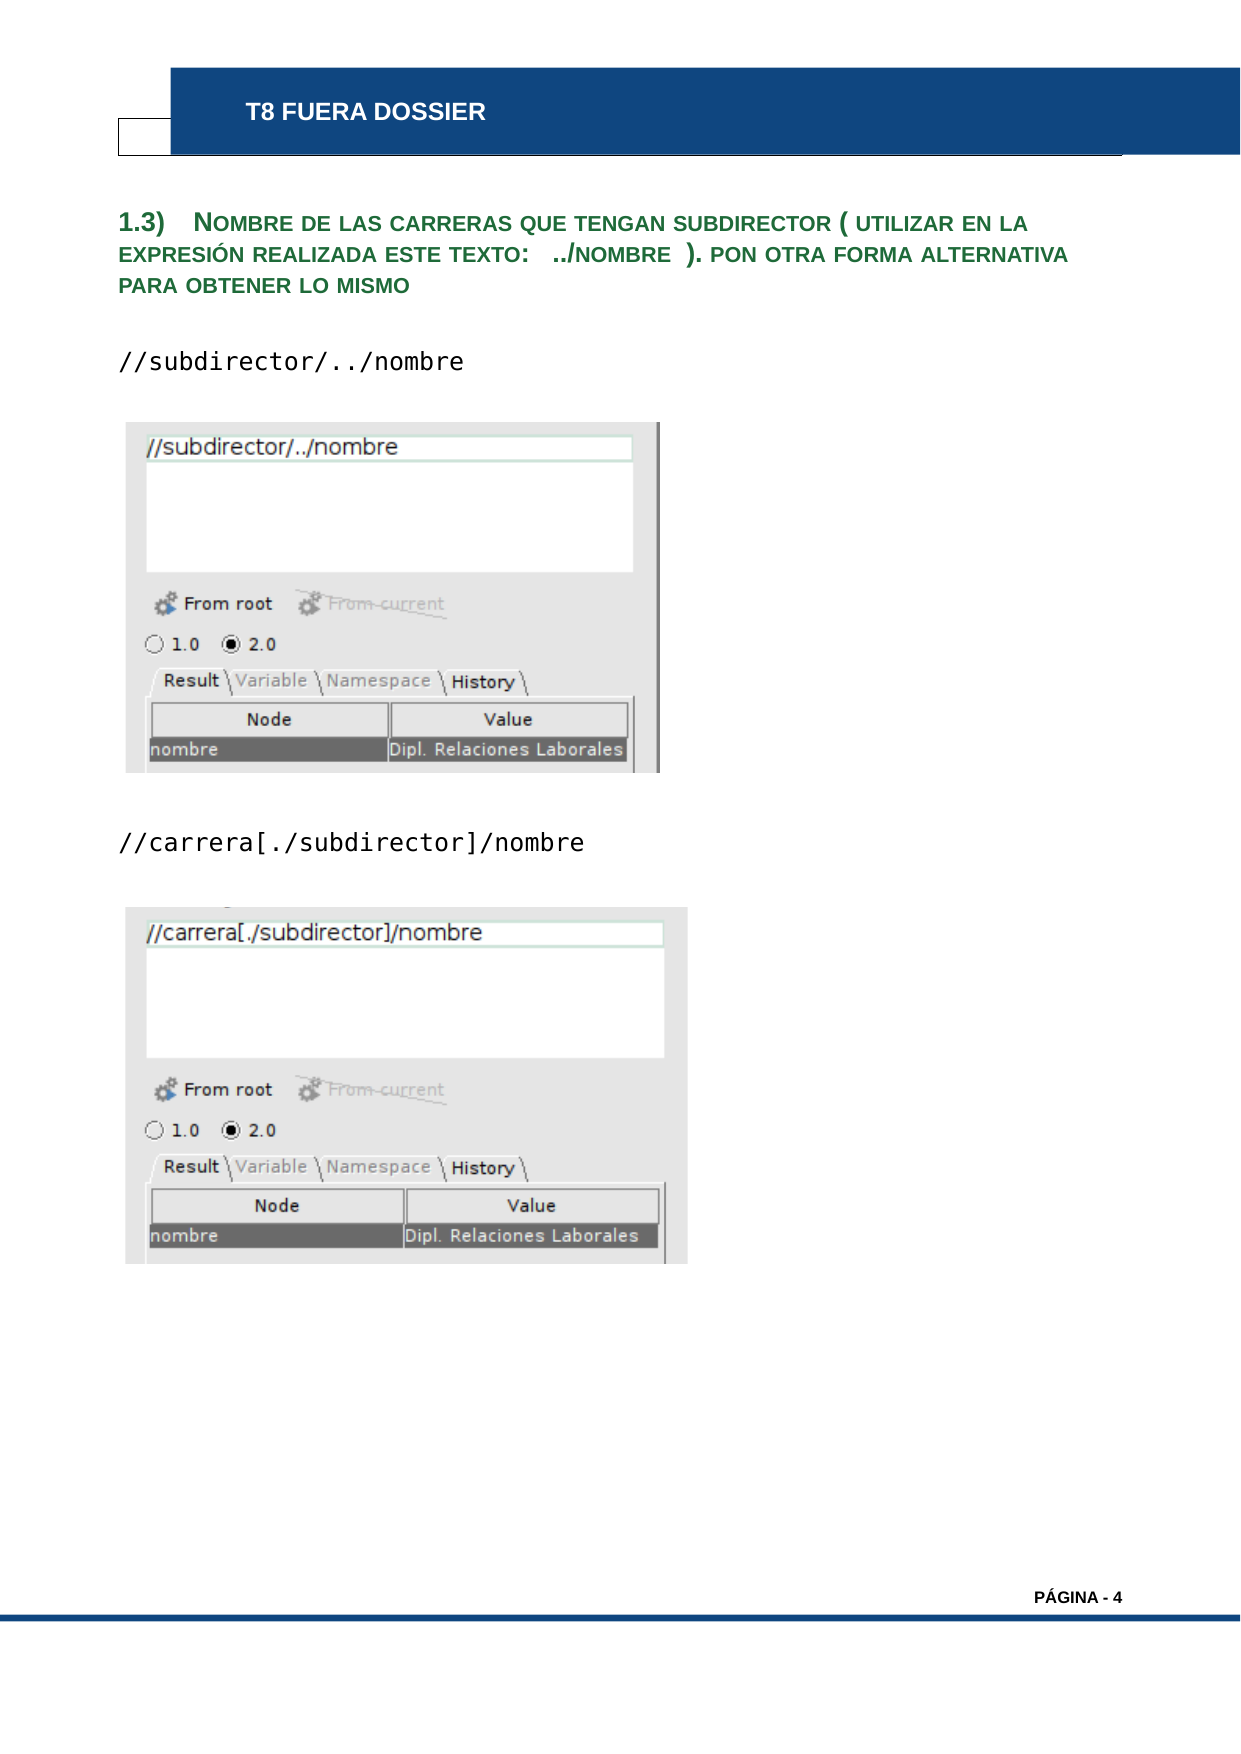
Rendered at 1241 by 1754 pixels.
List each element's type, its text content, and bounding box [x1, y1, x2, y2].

picture [125, 422, 660, 773]
picture [125, 907, 688, 1264]
text //subdirector/../nombre [118, 347, 1122, 376]
subtitle Nombre de las carreras que tengan subdirector ( utilizar en la expresión realizada este texto: ../nombre ). pon otra forma alternativa para obtener lo mismo [118, 206, 1122, 299]
text //carrera[./subdirector]/nombre [118, 828, 1122, 857]
